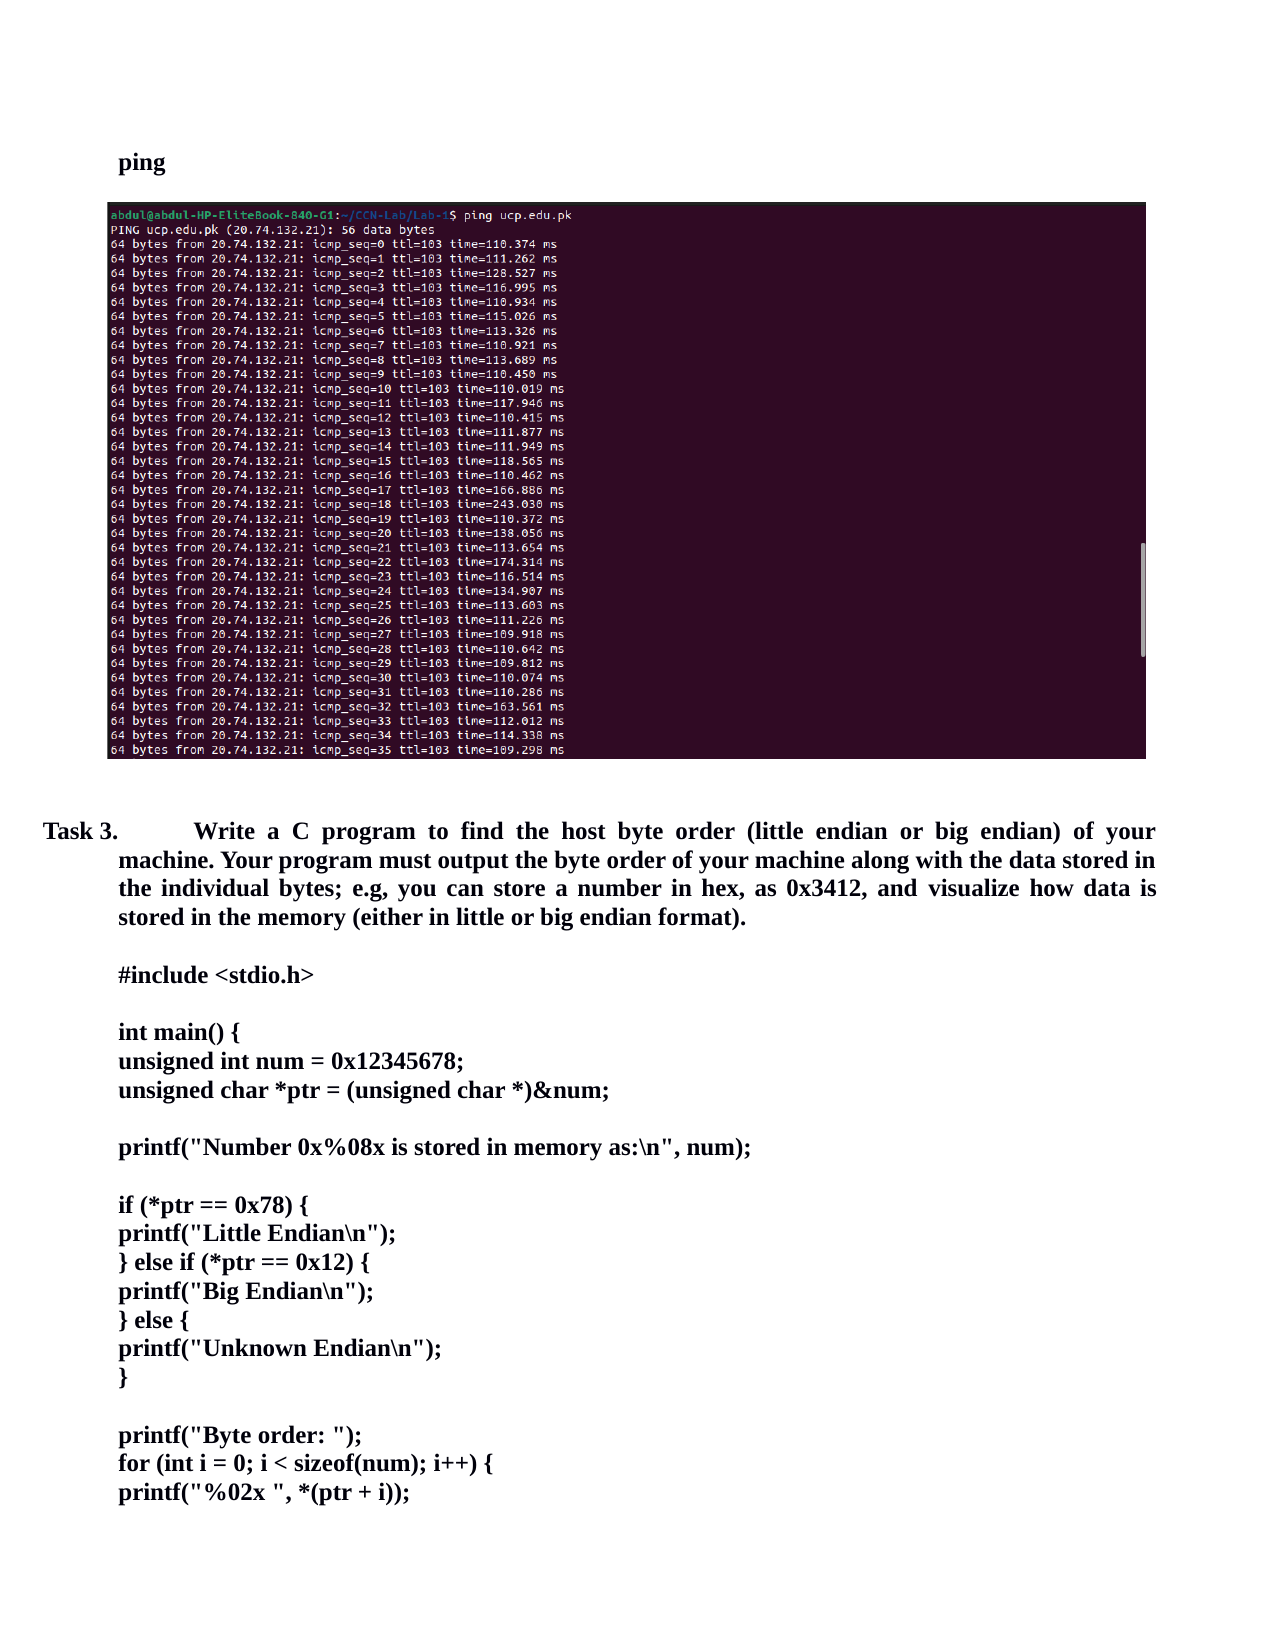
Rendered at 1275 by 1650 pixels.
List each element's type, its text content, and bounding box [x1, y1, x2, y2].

text #include <stdio.h> int main() { unsigned int num = 0x12345678; unsigned char *ptr = (unsigned char *)&num; printf("Number 0x%08x is stored in memory as:\n", num); if (*ptr == 0x78) { printf("Little Endian\n"); } else if (*ptr == 0x12) { printf("Big Endian\n"); } else { printf("Unknown Endian\n"); } printf("Byte order: "); for (int i = 0; i < sizeof(num); i++) { printf("%02x ", *(ptr + i)); [118, 960, 1157, 1506]
list Write a C program to find the host byte order (little endian or big endian) of your machine. Your program must output the byte order of your machine along with the data stored in the individual bytes; e.g, you can store a number in hex, as 0x3412, and visualize how data is stored in the memory (either in little or big endian format). [118, 816, 1157, 931]
text ping [118, 147, 1157, 176]
picture [107, 202, 1146, 759]
